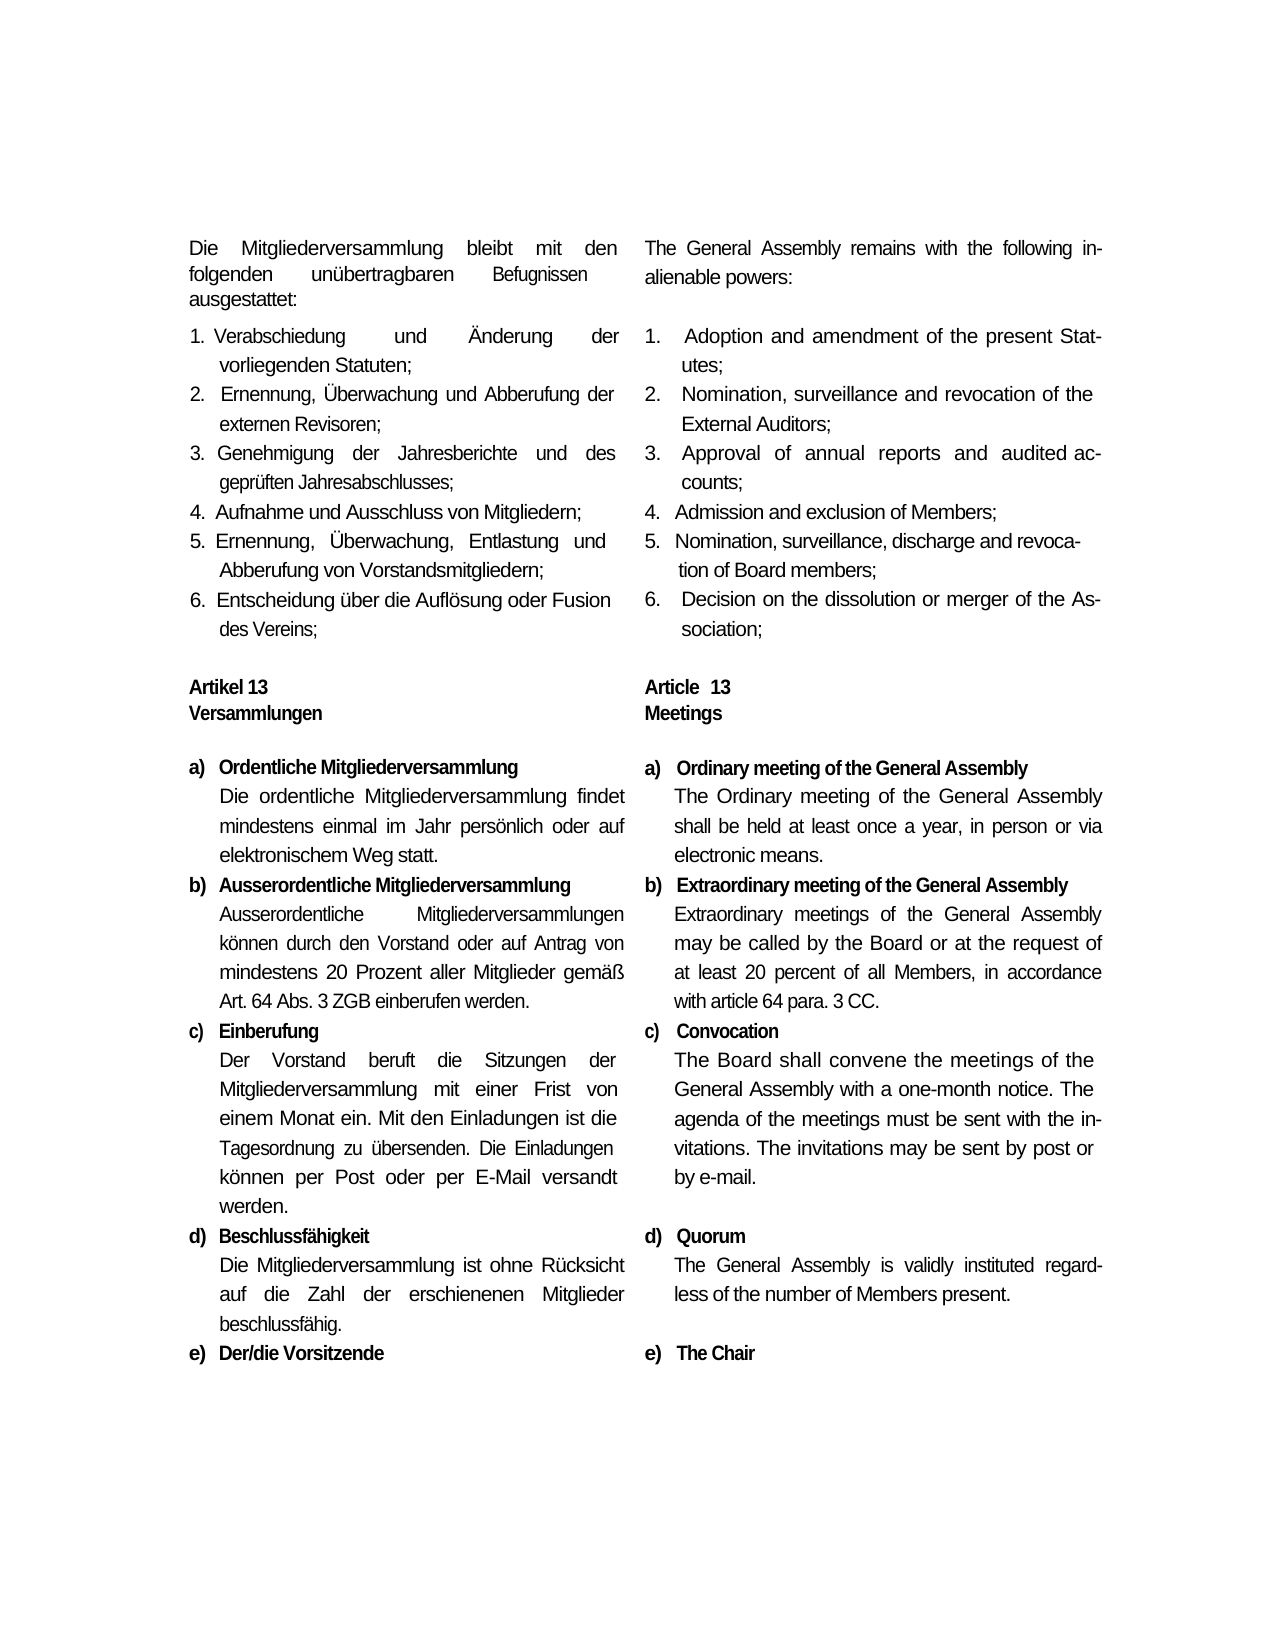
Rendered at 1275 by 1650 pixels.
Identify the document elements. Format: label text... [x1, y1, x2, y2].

text e) Der/die Vorsitzende [188, 1341, 626, 1365]
text b) Extraordinary meeting of the General Assembly [644, 873, 1257, 897]
text b) Ausserordentliche Mitgliederversammlung [188, 873, 626, 897]
text The Ordinary meeting of the General Assembly shall be held at least once a year, in person or via electronic means. [674, 781, 1103, 868]
text 4. Aufnahme und Ausschluss von Mitgliedern; [189, 500, 626, 524]
text Artikel 13 [188, 675, 626, 699]
text Ausserordentliche Mitgliederversammlungen können durch den Vorstand oder auf Antrag von mindestens 20 Prozent aller Mitglieder gemäß Art. 64 Abs. 3 ZGB einberufen werden. [219, 898, 626, 1015]
text 3. Genehmigung der Jahresberichte und des geprüften Jahresabschlusses; [189, 437, 626, 496]
text The General Assembly remains with the following in- alienable powers: [644, 232, 1103, 291]
text Die ordentliche Mitgliederversammlung findet mindestens einmal im Jahr persönlich oder auf elektronischem Weg statt. [219, 780, 626, 868]
text The General Assembly is validly instituted regard- less of the number of Members present. [674, 1249, 1103, 1308]
text Extraordinary meetings of the General Assembly may be called by the Board or at the request of at least 20 percent of all Members, in accordance with article 64 para. 3 CC. [674, 898, 1103, 1015]
text tion of Board members; [678, 558, 1257, 582]
text 2. Nomination, surveillance and revocation of the External Auditors; [644, 378, 1103, 437]
text c) Einberufung [188, 1019, 626, 1043]
text vorliegenden Statuten; [219, 354, 626, 378]
text Die Mitgliederversammlung ist ohne Rücksicht auf die Zahl der erschienenen Mitglieder beschlussfähig. [219, 1249, 626, 1337]
text 6. Entscheidung über die Auflösung oder Fusion [189, 588, 626, 612]
text d) Quorum [644, 1224, 1257, 1248]
text c) Convocation [644, 1019, 1257, 1043]
text 2. Ernennung, Überwachung und Abberufung der externen Revisoren; [189, 378, 626, 437]
text Abberufung von Vorstandsmitgliedern; [219, 558, 626, 582]
text 6. Decision on the dissolution or merger of the As- sociation; [644, 583, 1103, 642]
text 1. Verabschiedung und Änderung der [189, 324, 626, 348]
text a) Ordinary meeting of the General Assembly [644, 756, 1257, 780]
text 3. Approval of annual reports and audited ac- counts; [644, 437, 1103, 496]
text a) Ordentliche Mitgliederversammlung [188, 756, 626, 779]
text e) The Chair [644, 1341, 1257, 1365]
text 5. Ernennung, Überwachung, Entlastung und [189, 529, 626, 553]
text Der Vorstand beruft die Sitzungen der Mitgliederversammlung mit einer Frist von einem Monat ein. Mit den Einladungen ist die Tagesordnung zu übersenden. Die Einladungen können per Post oder per E-Mail versandt werden. [219, 1044, 626, 1219]
text Article 13 Meetings [644, 674, 744, 725]
text The Board shall convene the meetings of the General Assembly with a one-month notice. The agenda of the meetings must be sent with the in- vitations. The invitations may be sent by post or by e-mail. [674, 1044, 1103, 1191]
text des Vereins; [219, 617, 626, 641]
text 5. Nomination, surveillance, discharge and revoca- [644, 529, 1257, 553]
text 4. Admission and exclusion of Members; [644, 500, 1257, 524]
text Die Mitgliederversammlung bleibt mit den folgenden unübertragbaren Befugnissen ausgestattet: [188, 235, 626, 312]
text Versammlungen [188, 701, 626, 725]
text d) Beschlussfähigkeit [188, 1224, 626, 1248]
text 1. Adoption and amendment of the present Stat- utes; [644, 320, 1103, 378]
